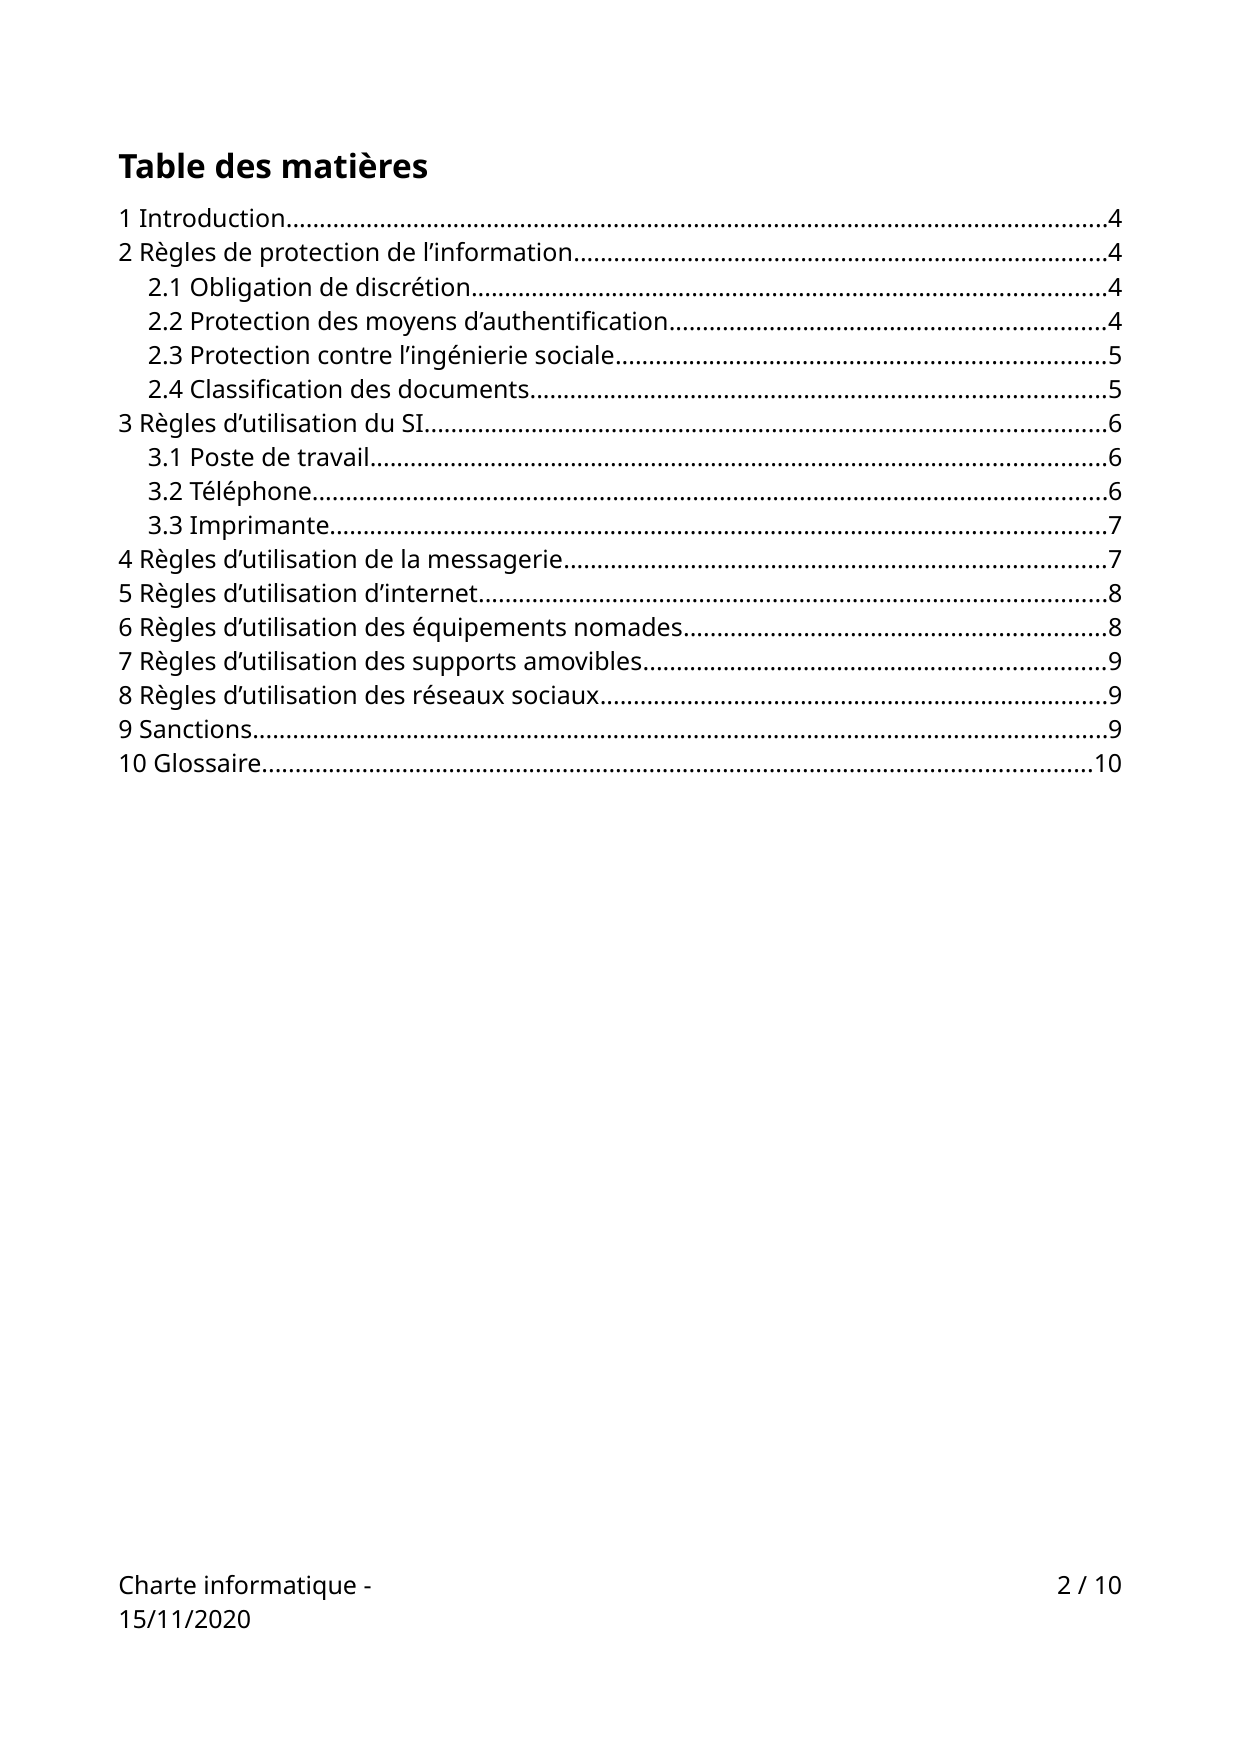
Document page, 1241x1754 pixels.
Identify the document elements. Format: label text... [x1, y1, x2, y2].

subtitle Table des matières [118, 143, 1122, 188]
text 2.1 Obligation de discrétion 4 [148, 269, 1122, 303]
text 7 Règles d’utilisation des supports amovibles 9 [118, 644, 1122, 678]
text 3 Règles d’utilisation du SI 6 [118, 405, 1122, 439]
text 10 Glossaire 10 [118, 746, 1122, 780]
text 6 Règles d’utilisation des équipements nomades 8 [118, 610, 1122, 644]
text 1 Introduction 4 [118, 201, 1122, 235]
text 2 Règles de protection de l’information 4 [118, 235, 1122, 269]
text 4 Règles d’utilisation de la messagerie 7 [118, 542, 1122, 576]
text 2.2 Protection des moyens d’authentification 4 [148, 303, 1122, 337]
text 9 Sanctions 9 [118, 712, 1122, 746]
text 8 Règles d’utilisation des réseaux sociaux 9 [118, 678, 1122, 712]
text 3.3 Imprimante 7 [148, 508, 1122, 542]
text 3.2 Téléphone 6 [148, 473, 1122, 508]
text 3.1 Poste de travail 6 [148, 439, 1122, 473]
text 2.3 Protection contre l’ingénierie sociale 5 [148, 337, 1122, 371]
text 2.4 Classification des documents 5 [148, 371, 1122, 405]
text 5 Règles d’utilisation d’internet 8 [118, 576, 1122, 610]
